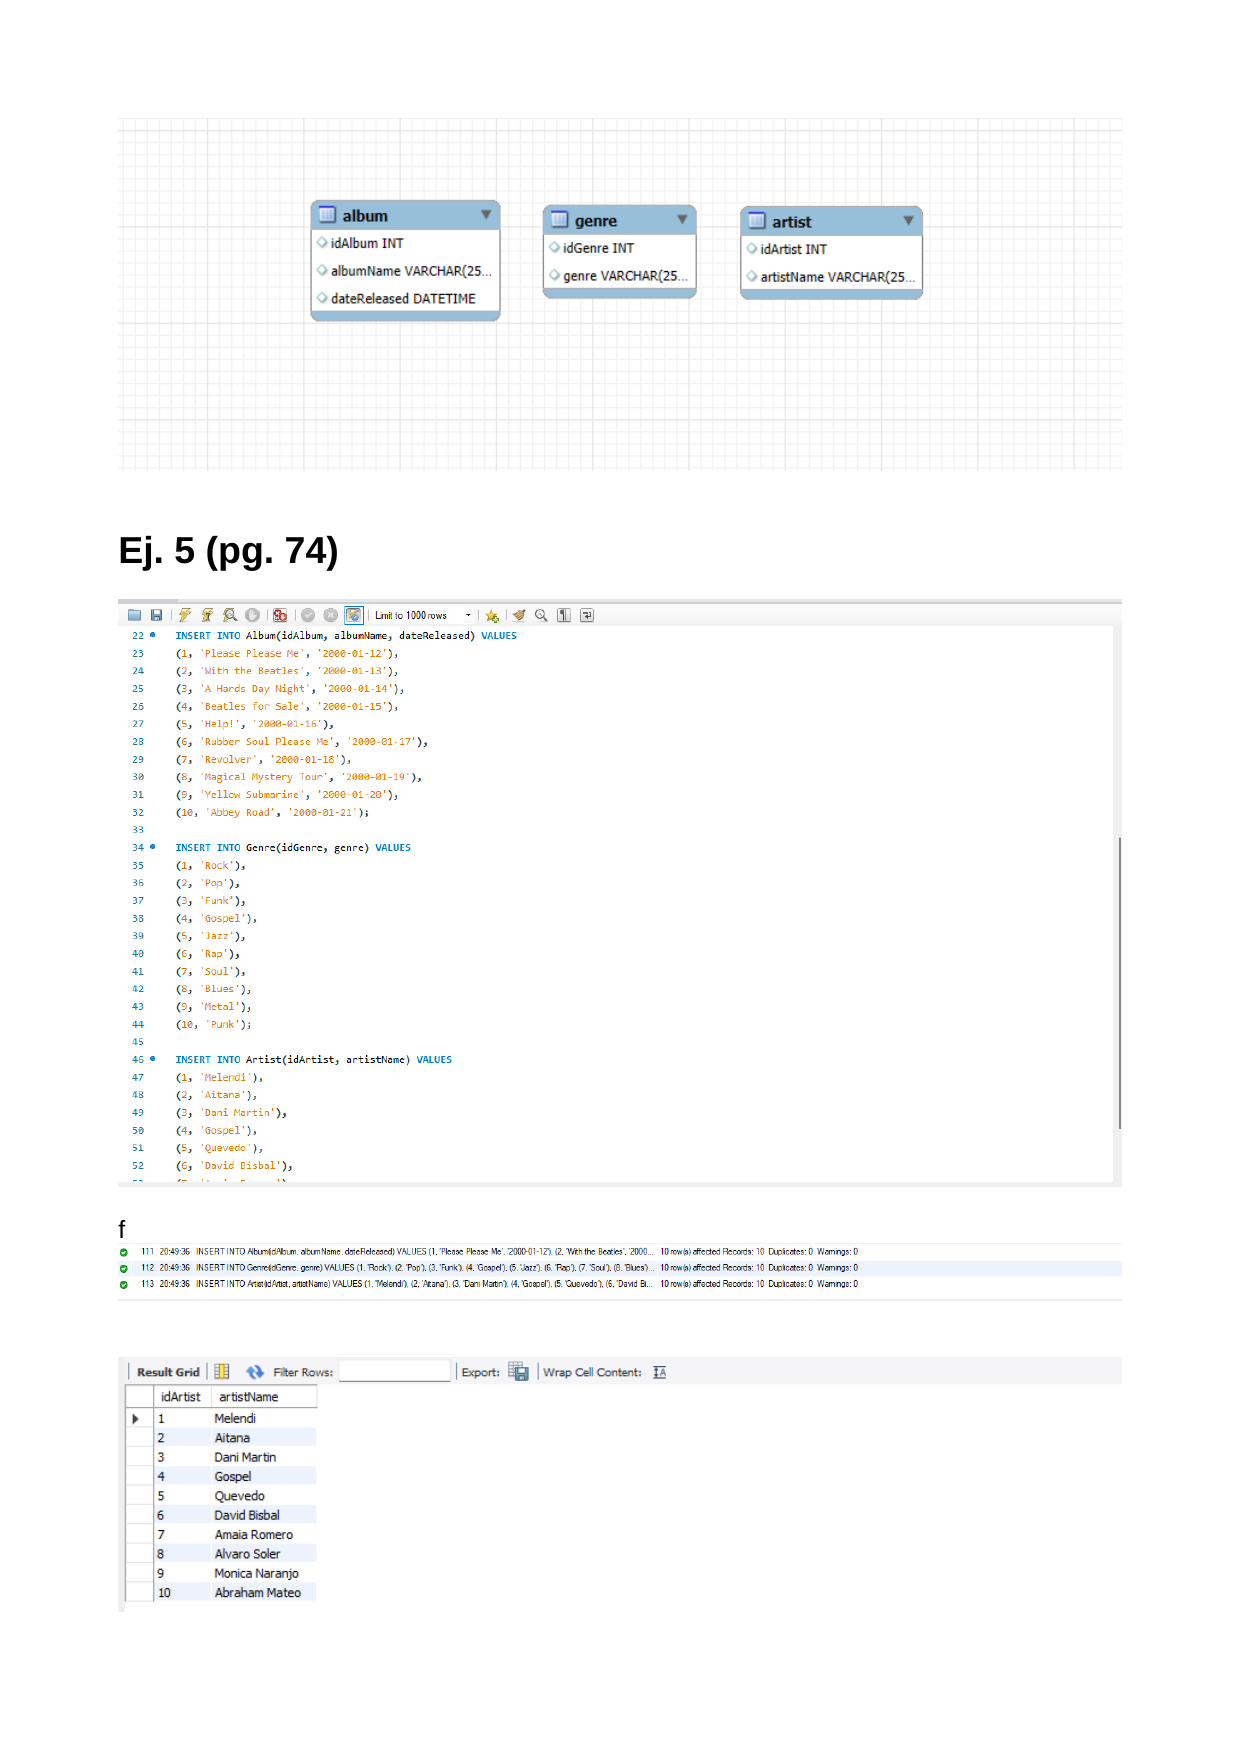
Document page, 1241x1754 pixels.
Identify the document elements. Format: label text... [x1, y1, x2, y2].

text f [118, 1215, 1122, 1243]
picture [118, 599, 1123, 1187]
picture [118, 1357, 1123, 1612]
picture [118, 118, 1123, 471]
picture [118, 1243, 1123, 1301]
text Ej. 5 (pg. 74) [118, 528, 1122, 571]
